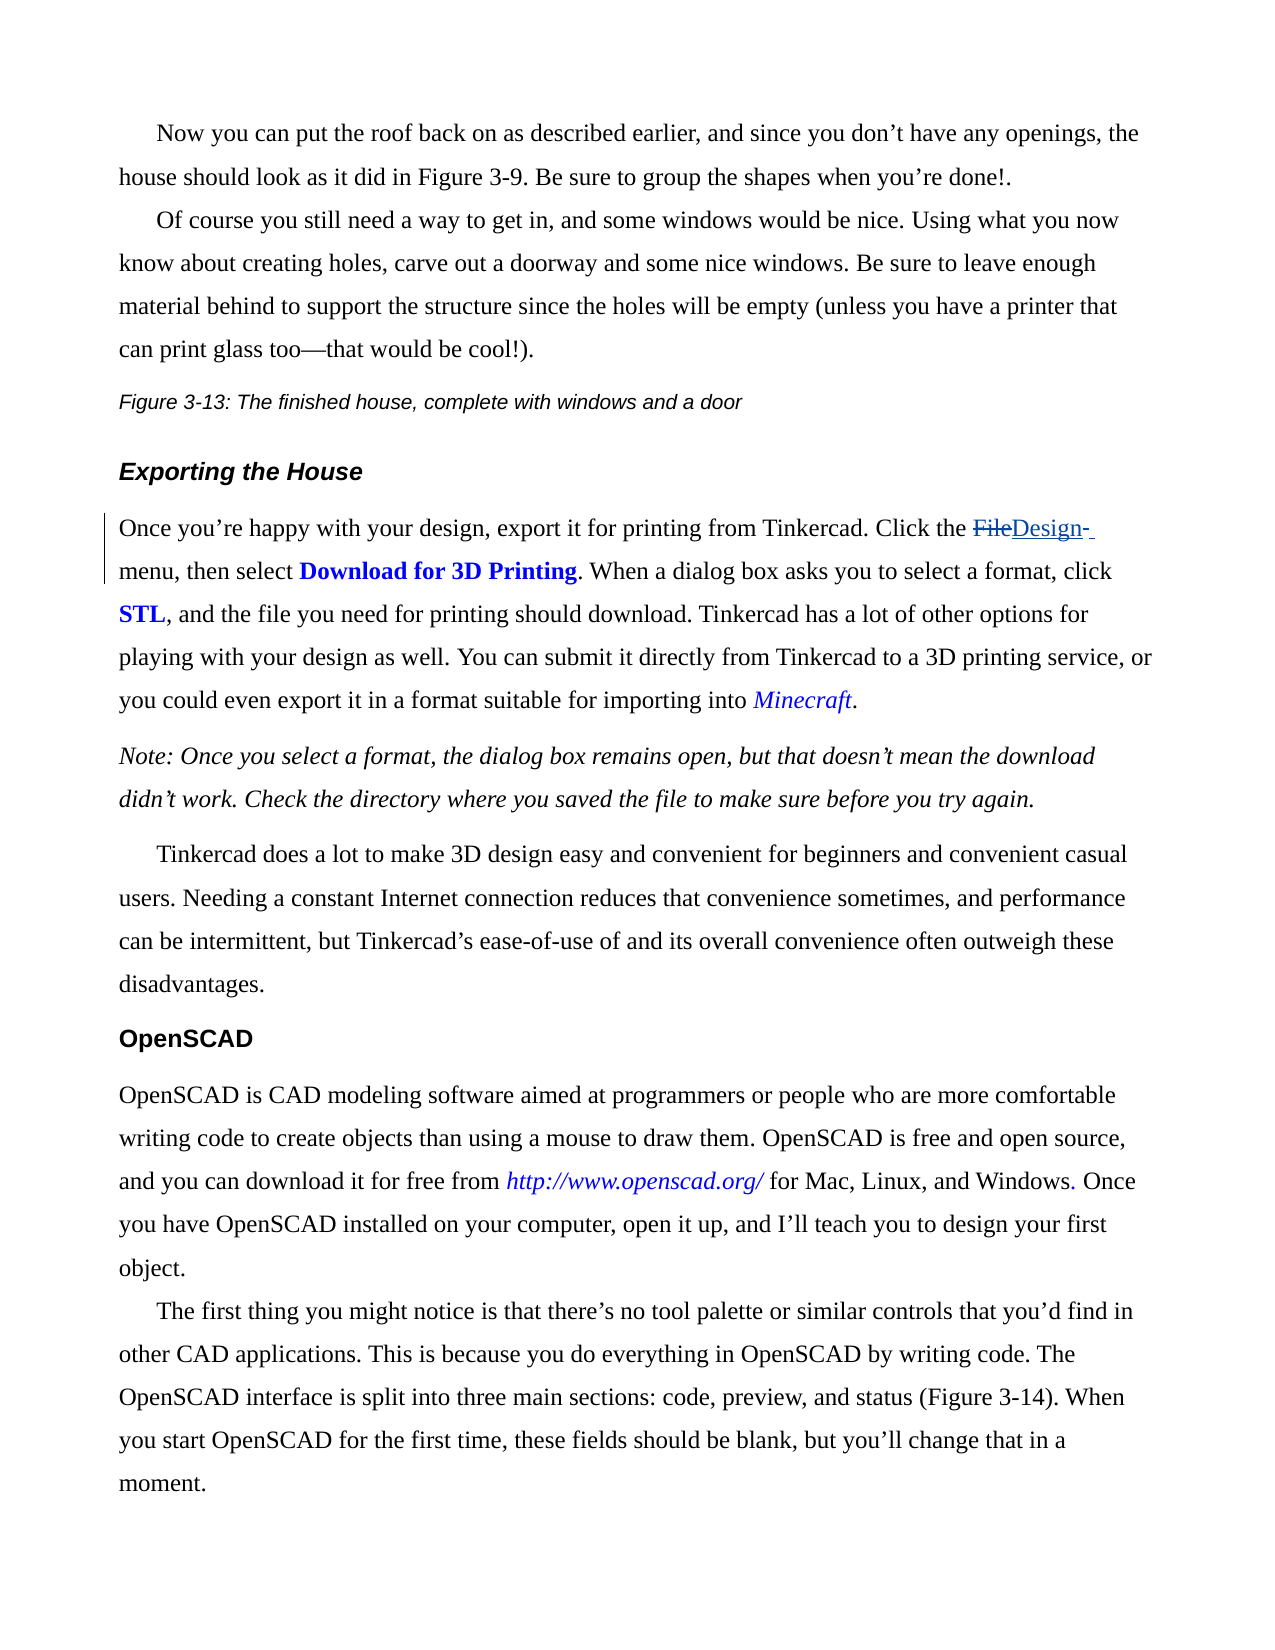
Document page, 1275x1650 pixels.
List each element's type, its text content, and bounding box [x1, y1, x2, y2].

text The first thing you might notice is that there’s no tool palette or similar controls that you’d find in other CAD applications. This is because you do everything in OpenSCAD by writing code. The OpenSCAD interface is split into three main sections: code, preview, and status (Figure 3-14). When you start OpenSCAD for the first time, these fields should be blank, but you’ll change that in a moment. [118, 1296, 1156, 1497]
text Now you can put the roof back on as described earlier, and since you don’t have any openings, the house should look as it did in Figure 3-9. Be sure to group the shapes when you’re done!. [118, 118, 1156, 190]
text Of course you still need a way to get in, and some windows would be nice. Using what you now know about creating holes, carve out a doorway and some nice windows. Be sure to leave enough material behind to support the structure since the holes will be empty (unless you have a printer that can print glass too—that would be cool!). [118, 205, 1156, 363]
text OpenSCAD is CAD modeling software aimed at programmers or people who are more comfortable writing code to create objects than using a mouse to draw them. OpenSCAD is free and open source, and you can download it for free from http://www.openscad.org/ for Mac, Linux, and Windows. Once you have OpenSCAD installed on your computer, open it up, and I’ll teach you to design your first object. [118, 1080, 1156, 1281]
text Figure 3-13: The finished house, complete with windows and a door [118, 390, 1156, 414]
text OpenSCAD [118, 1024, 1156, 1053]
text Exporting the House [118, 457, 1156, 486]
text Once you’re happy with your design, export it for printing from Tinkercad. Click the Design menu, then select Download for 3D Printing. When a dialog box asks you to select a format, click STL, and the file you need for printing should download. Tinkercad has a lot of other options for playing with your design as well. You can submit it directly from Tinkercad to a 3D printing service, or you could even export it in a format suitable for importing into Minecraft. [118, 513, 1156, 714]
text Tinkercad does a lot to make 3D design easy and convenient for beginners and convenient casual users. Needing a constant Internet connection reduces that convenience sometimes, and performance can be intermittent, but Tinkercad’s ease-of-use of and its overall convenience often outweigh these disadvantages. [118, 839, 1156, 998]
text Note: Once you select a format, the dialog box remains open, but that doesn’t mean the download didn’t work. Check the directory where you saved the file to make sure before you try again. [118, 741, 1156, 813]
